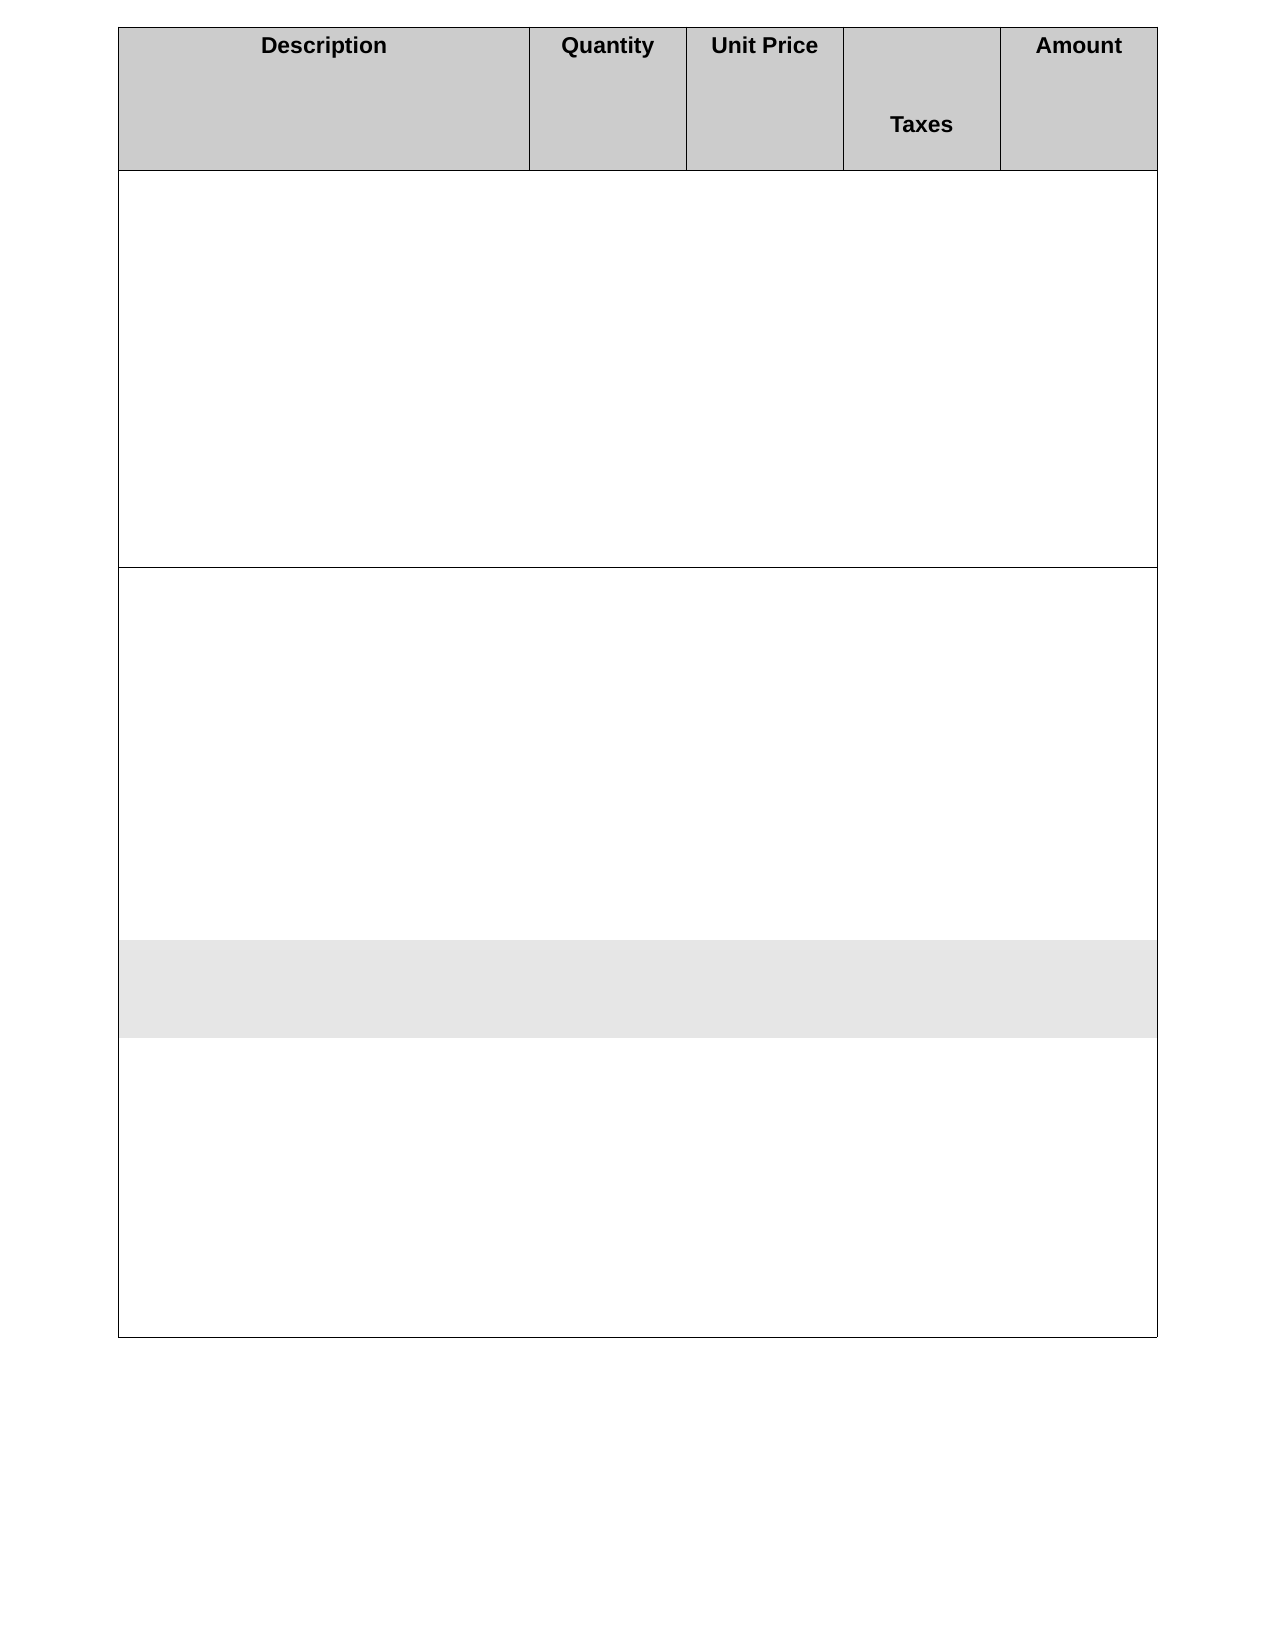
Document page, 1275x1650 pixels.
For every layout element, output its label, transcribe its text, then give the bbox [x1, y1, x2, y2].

table_cell <for each="line in line.description.split('\n')"> <line> </for> [119, 940, 1157, 1038]
table_cell </choose> [119, 1256, 1157, 1296]
table_cell </when> [119, 1038, 1157, 1078]
table_cell <(formatLang(line.quantity, invoice.party.lang, digits=line.unit_digits) + (line.unit and (' ' + line.unit.symbol) or '')) or ''> [529, 210, 686, 567]
table_cell <formatLang(line.amount, invoice.party.lang, currency=invoice.currency)> [1000, 647, 1157, 860]
table_header <if test="show_tax"> Taxes </if> [844, 28, 1000, 170]
table_cell <for each="line in line.description.split('\n')"> <line> </for> [119, 1118, 1157, 1216]
table_cell <for each="line in line.description.split('\n')"> <line> </for> [119, 647, 1000, 860]
table_header Description [119, 28, 529, 170]
table_cell <when test="line.type == 'subtotal'"> [119, 607, 1157, 647]
table_header Amount [1001, 28, 1157, 170]
table_cell </when> [119, 860, 1157, 900]
table_cell </otherwise> [119, 1216, 1157, 1256]
table_cell </when> [119, 568, 1157, 607]
table_cell </for> [119, 1296, 1157, 1337]
table_cell <formatLang(line.unit_price, invoice.party.lang, currency=invoice.currency)> [686, 210, 843, 567]
table_cell <when test="line.type == 'line'"> [119, 171, 1157, 210]
table_cell <when test="line.type == 'title'"> [119, 900, 1157, 940]
table_cell <formatLang(get_line_amount(tipo_comprobante,line.amount, line.invoice_taxes), invoice.party.lang, currency=invoice.currency)> [1000, 210, 1157, 567]
table_header Unit Price [687, 28, 843, 170]
table_cell <for each="line in line.description.split('\n')"> <line> </for> [119, 210, 529, 567]
table_cell <otherwise test=""> [119, 1078, 1157, 1118]
table_header Quantity [530, 28, 686, 170]
table_cell <if test="show_tax"> <','.join('[' + unicode(x.sequence_number) + ']' for x in line.invoice_taxes)> </if> [843, 210, 1000, 567]
